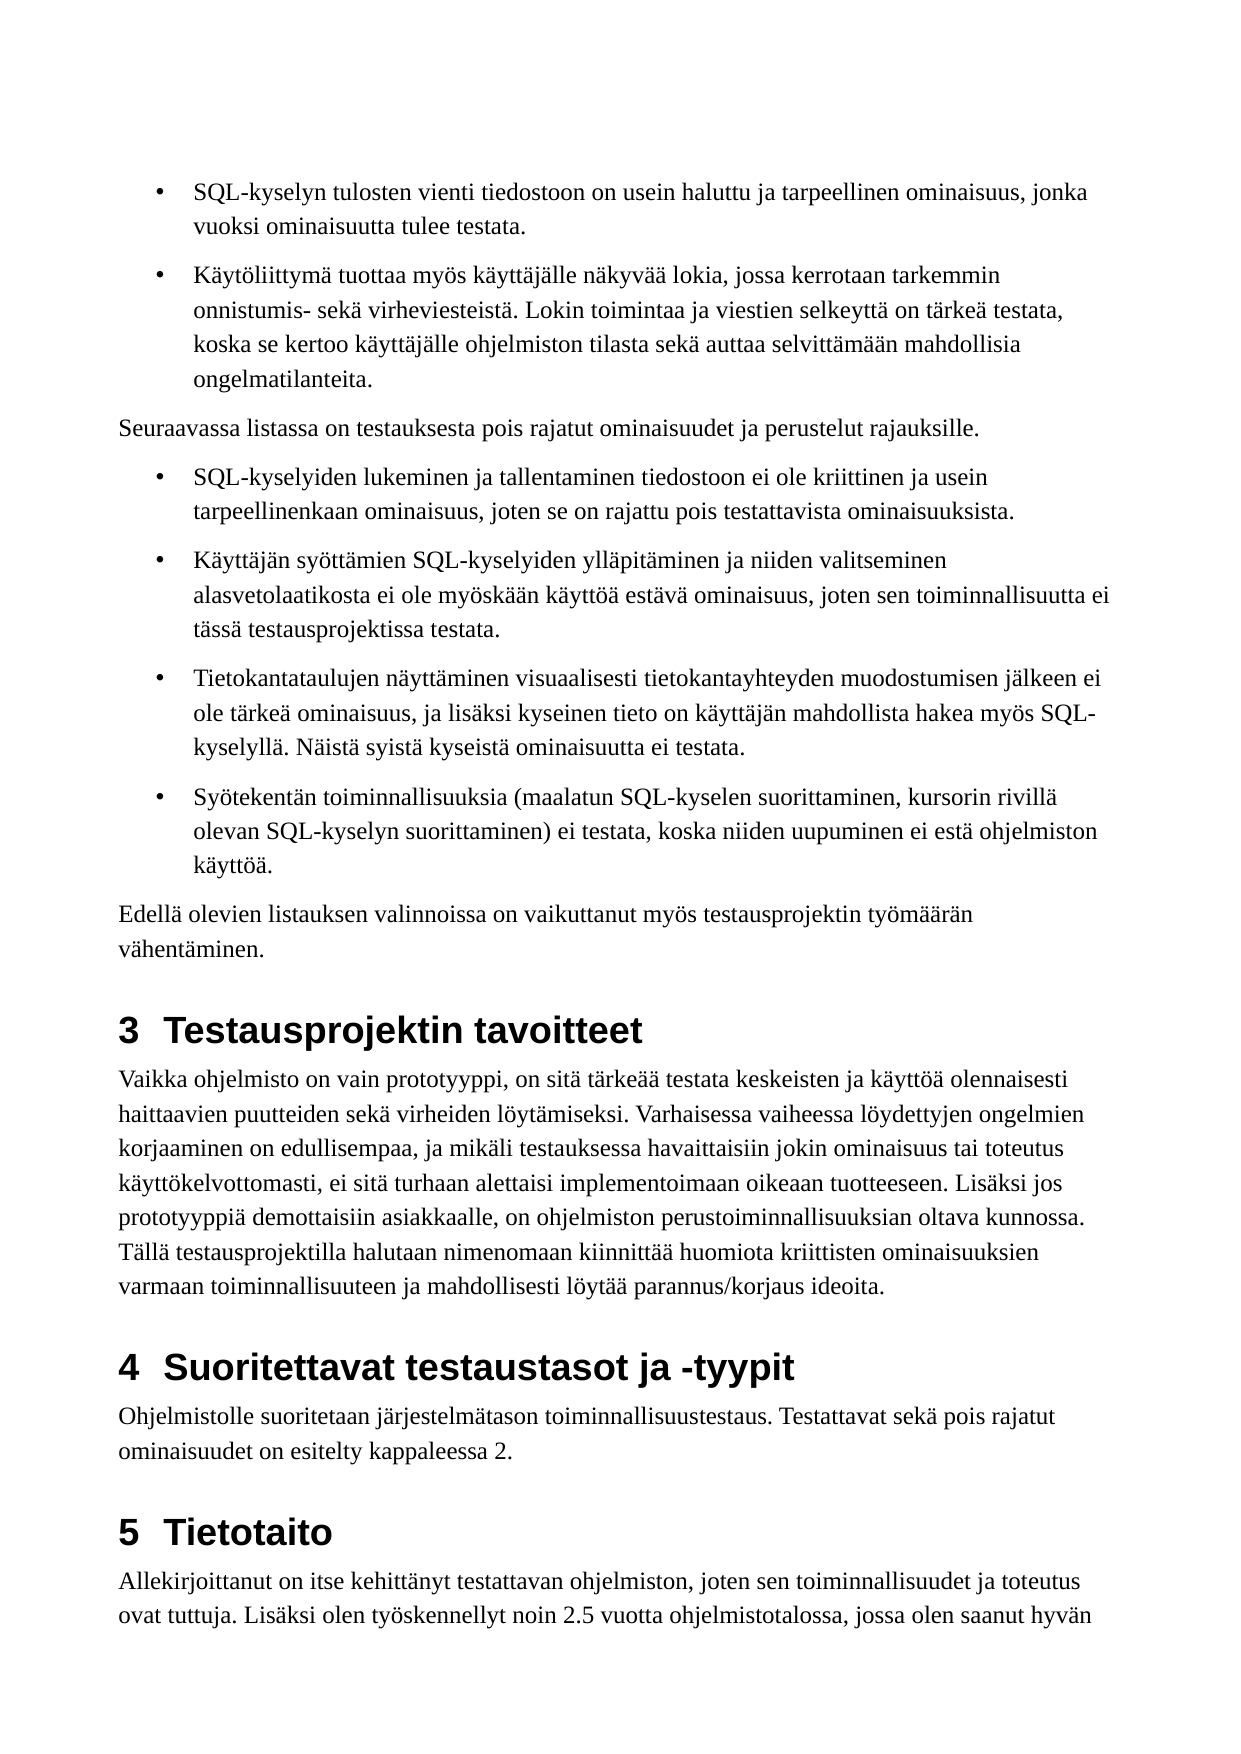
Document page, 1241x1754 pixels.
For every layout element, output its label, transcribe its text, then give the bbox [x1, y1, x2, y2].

list Käyttäjän syöttämien SQL-kyselyiden ylläpitäminen ja niiden valitseminen alasvetolaatikosta ei ole myöskään käyttöä estävä ominaisuus, joten sen toiminnallisuutta ei tässä testausprojektissa testata. [156, 546, 1122, 643]
text Seuraavassa listassa on testauksesta pois rajatut ominaisuudet ja perustelut rajauksille. [118, 413, 1122, 442]
list SQL-kyselyiden lukeminen ja tallentaminen tiedostoon ei ole kriittinen ja usein tarpeellinenkaan ominaisuus, joten se on rajattu pois testattavista ominaisuuksista. [156, 462, 1122, 525]
list SQL-kyselyn tulosten vienti tiedostoon on usein haluttu ja tarpeellinen ominaisuus, jonka vuoksi ominaisuutta tulee testata. [156, 177, 1122, 240]
list Käytöliittymä tuottaa myös käyttäjälle näkyvää lokia, jossa kerrotaan tarkemmin onnistumis- sekä virheviesteistä. Lokin toimintaa ja viestien selkeyttä on tärkeä testata, koska se kertoo käyttäjälle ohjelmiston tilasta sekä auttaa selvittämään mahdollisia ongelmatilanteita. [156, 260, 1122, 393]
text Allekirjoittanut on itse kehittänyt testattavan ohjelmiston, joten sen toiminnallisuudet ja toteutus ovat tuttuja. Lisäksi olen työskennellyt noin 2.5 vuotta ohjelmistotalossa, jossa olen saanut hyvän [118, 1566, 1122, 1629]
text Edellä olevien listauksen valinnoissa on vaikuttanut myös testausprojektin työmäärän vähentäminen. [118, 899, 1122, 963]
text Ohjelmistolle suoritetaan järjestelmätason toiminnallisuustestaus. Testattavat sekä pois rajatut ominaisuudet on esitelty kappaleessa 2. [118, 1401, 1122, 1464]
subtitle Tietotaito [118, 1510, 1122, 1553]
list Tietokantataulujen näyttäminen visuaalisesti tietokantayhteyden muodostumisen jälkeen ei ole tärkeä ominaisuus, ja lisäksi kyseinen tieto on käyttäjän mahdollista hakea myös SQL-kyselyllä. Näistä syistä kyseistä ominaisuutta ei testata. [156, 663, 1122, 761]
subtitle Testausprojektin tavoitteet [118, 1008, 1122, 1052]
list Syötekentän toiminnallisuuksia (maalatun SQL-kyselen suorittaminen, kursorin rivillä olevan SQL-kyselyn suorittaminen) ei testata, koska niiden uupuminen ei estä ohjelmiston käyttöä. [156, 782, 1122, 879]
text Vaikka ohjelmisto on vain prototyyppi, on sitä tärkeää testata keskeisten ja käyttöä olennaisesti haittaavien puutteiden sekä virheiden löytämiseksi. Varhaisessa vaiheessa löydettyjen ongelmien korjaaminen on edullisempaa, ja mikäli testauksessa havaittaisiin jokin ominaisuus tai toteutus käyttökelvottomasti, ei sitä turhaan alettaisi implementoimaan oikeaan tuotteeseen. Lisäksi jos prototyyppiä demottaisiin asiakkaalle, on ohjelmiston perustoiminnallisuuksian oltava kunnossa. Tällä testausprojektilla halutaan nimenomaan kiinnittää huomiota kriittisten ominaisuuksien varmaan toiminnallisuuteen ja mahdollisesti löytää parannus/korjaus ideoita. [118, 1064, 1122, 1300]
subtitle Suoritettavat testaustasot ja -tyypit [118, 1345, 1122, 1389]
